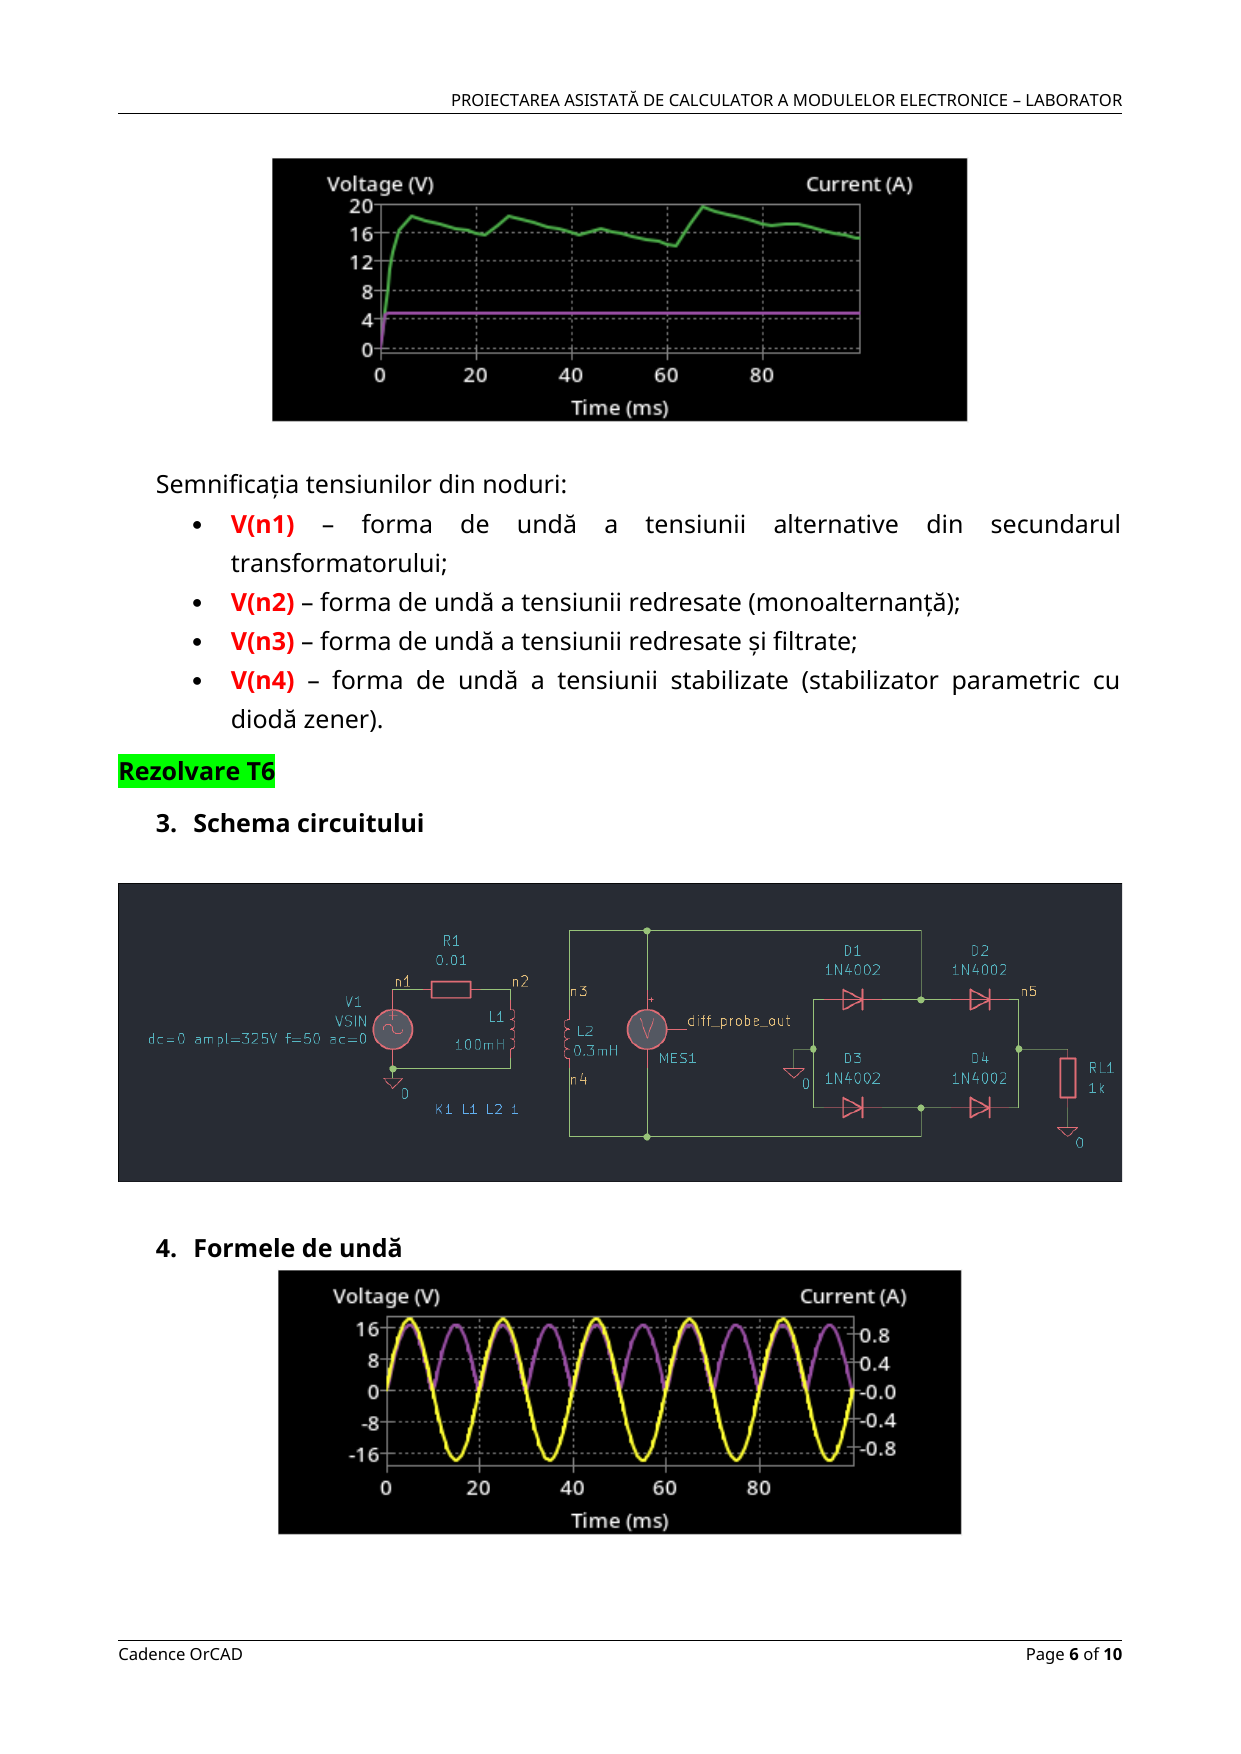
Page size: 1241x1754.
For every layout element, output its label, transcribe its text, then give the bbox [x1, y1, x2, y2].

picture [277, 1269, 963, 1536]
picture [118, 883, 1123, 1182]
list V(n4) – forma de undă a tensiunii stabilizate (stabilizator parametric cu diodă zener). [193, 663, 1122, 736]
list V(n1) – forma de undă a tensiunii alternative din secundarul transformatorului; [193, 506, 1122, 579]
list V(n2) – forma de undă a tensiunii redresate (monoalternanță); [193, 585, 1122, 619]
text Rezolvare T6 [118, 754, 1122, 788]
picture [271, 157, 969, 423]
list Schema circuitului [156, 806, 1122, 839]
list V(n3) – forma de undă a tensiunii redresate şi filtrate; [193, 624, 1122, 658]
text Semnificația tensiunilor din noduri: [156, 467, 1122, 501]
list Formele de undă [156, 1231, 1122, 1264]
